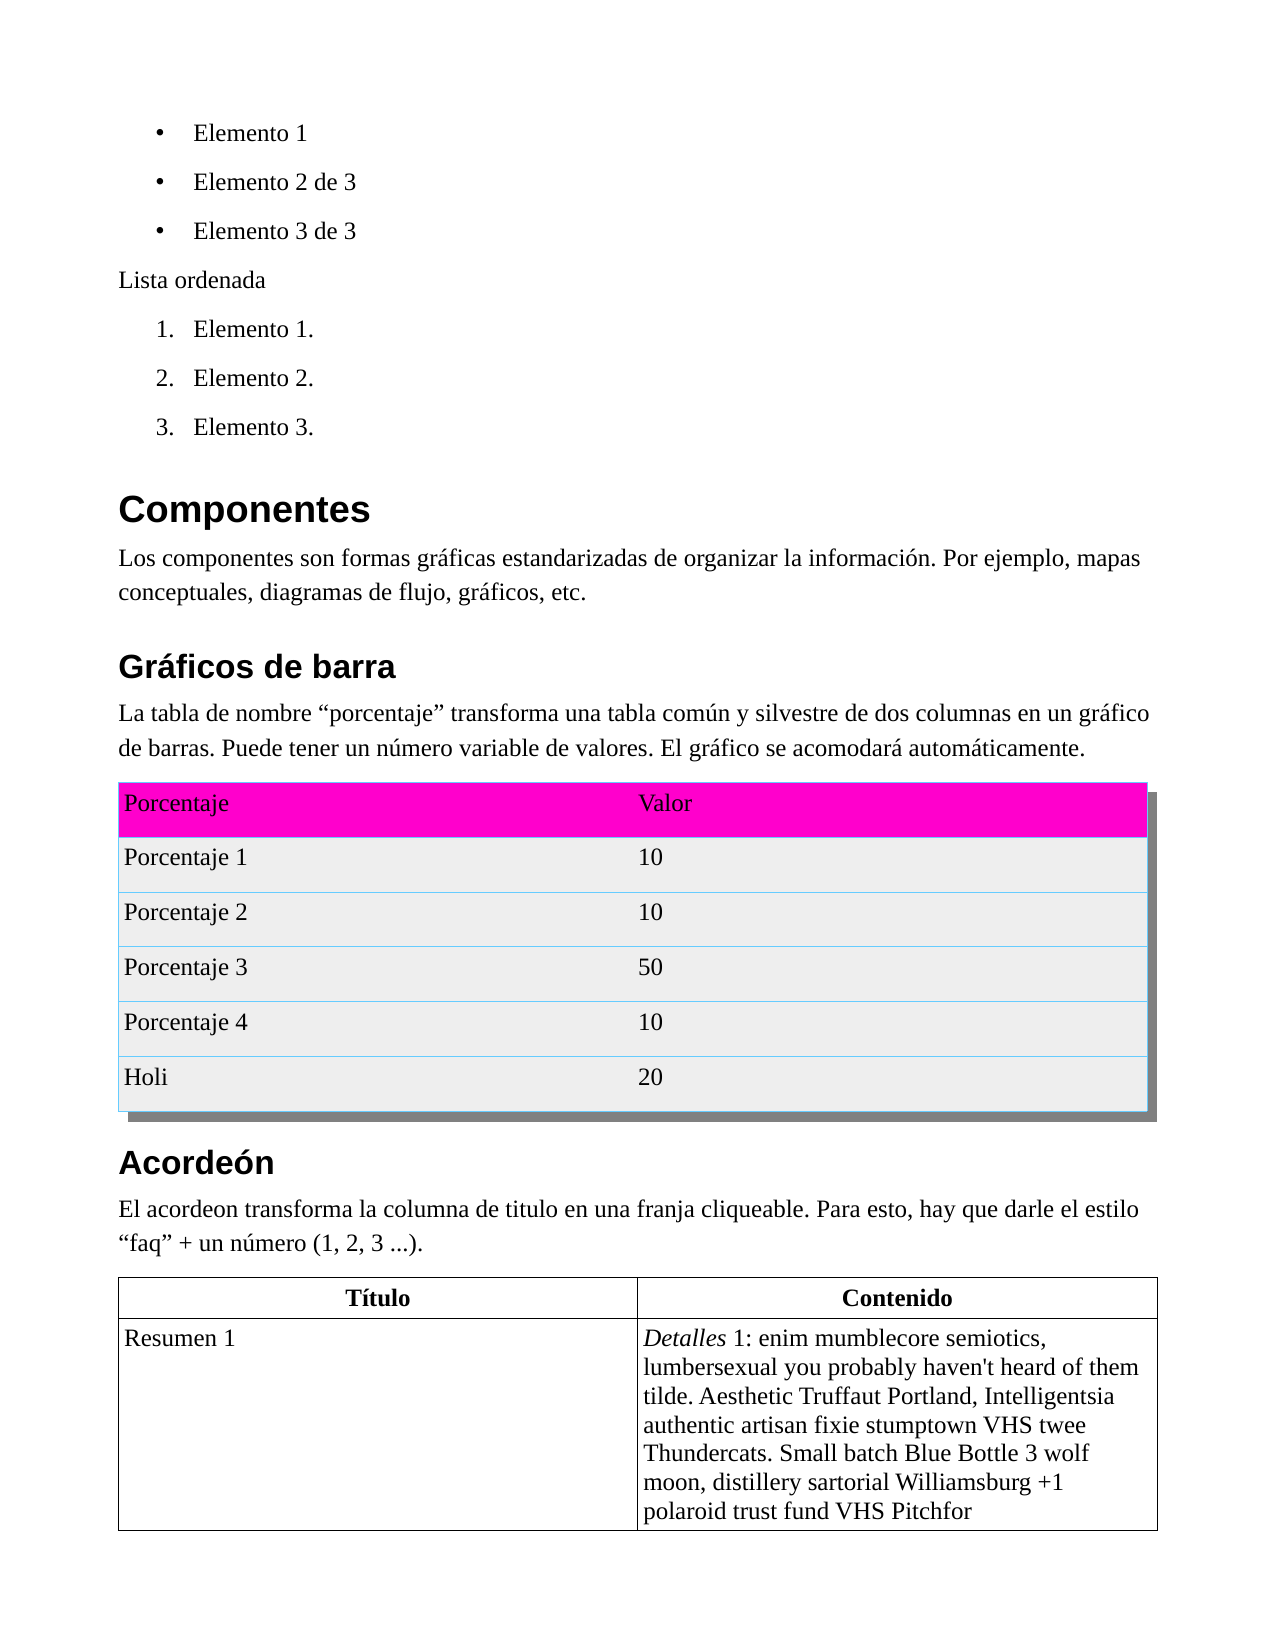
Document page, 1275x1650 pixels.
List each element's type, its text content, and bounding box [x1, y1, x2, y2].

list Elemento 3. [156, 412, 1157, 441]
table_cell 50 [632, 947, 1147, 1001]
table_cell Detalles 1: enim mumblecore semiotics, lumbersexual you probably haven't heard of them tilde. Aesthetic Truffaut Portland, Intelligentsia authentic artisan fixie stumptown VHS twee Thundercats. Small batch Blue Bottle 3 wolf moon, distillery sartorial Williamsburg +1 polaroid trust fund VHS Pitchfor [638, 1319, 1157, 1530]
text Lista ordenada [118, 265, 1157, 294]
subtitle Acordeón [118, 1143, 1157, 1181]
table_cell Porcentaje 3 [119, 947, 632, 1001]
list Elemento 1 [156, 118, 1157, 147]
table_header Título [119, 1278, 637, 1318]
list Elemento 2. [156, 363, 1157, 392]
table_cell Holi [119, 1057, 632, 1111]
table_cell 20 [632, 1057, 1147, 1111]
table_header Valor [632, 783, 1147, 837]
text El acordeon transforma la columna de titulo en una franja cliqueable. Para esto, hay que darle el estilo “faq” + un número (1, 2, 3 ...). [118, 1194, 1157, 1257]
table_cell Porcentaje 1 [119, 838, 632, 892]
subtitle Gráficos de barra [118, 647, 1157, 686]
table_cell 10 [632, 1002, 1147, 1056]
table_cell Porcentaje 4 [119, 1002, 632, 1056]
subtitle Componentes [118, 487, 1157, 530]
table_header Porcentaje [119, 783, 632, 837]
list Elemento 3 de 3 [156, 216, 1157, 245]
text Los componentes son formas gráficas estandarizadas de organizar la información. Por ejemplo, mapas conceptuales, diagramas de flujo, gráficos, etc. [118, 543, 1157, 606]
table_cell Resumen 1 [119, 1319, 637, 1530]
table_cell 10 [632, 838, 1147, 892]
list Elemento 1. [156, 314, 1157, 343]
table_cell Porcentaje 2 [119, 893, 632, 946]
text La tabla de nombre “porcentaje” transforma una tabla común y silvestre de dos columnas en un gráfico de barras. Puede tener un número variable de valores. El gráfico se acomodará automáticamente. [118, 698, 1157, 761]
table_header Contenido [638, 1278, 1157, 1318]
table_cell 10 [632, 893, 1147, 946]
list Elemento 2 de 3 [156, 167, 1157, 196]
